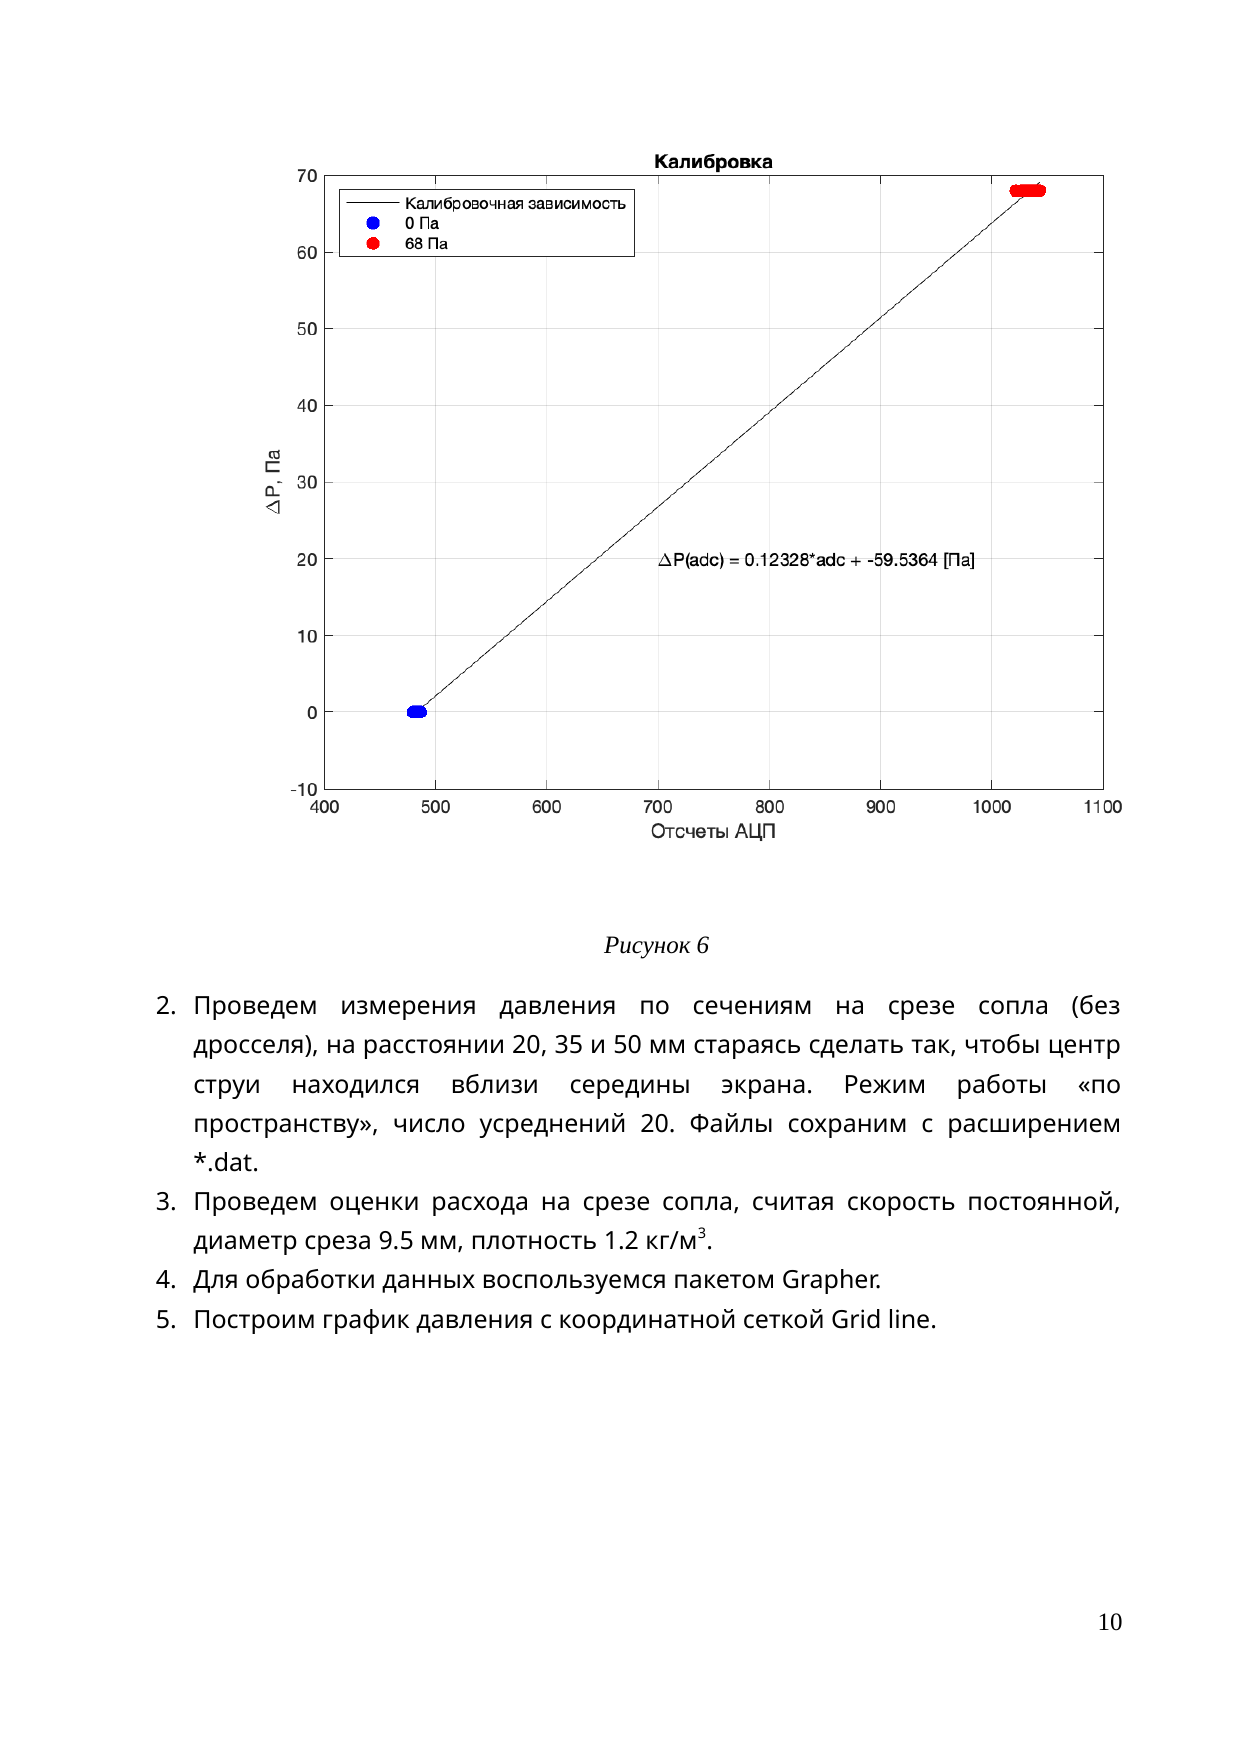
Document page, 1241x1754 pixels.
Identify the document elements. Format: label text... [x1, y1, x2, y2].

list Построим график давления с координатной сеткой Grid line. [156, 1301, 1122, 1335]
picture [193, 118, 1198, 871]
list Для обработки данных воспользуемся пакетом Grapher. [156, 1262, 1122, 1296]
list Рисунок 6 [156, 930, 1122, 958]
list Проведем измерения давления по сечениям на срезе сопла (без дросселя), на расстоянии 20, 35 и 50 мм стараясь сделать так, чтобы центр струи находился вблизи середины экрана. Режим работы «по пространству», число усреднений 20. Файлы сохраним с расширением *.dat. [156, 988, 1122, 1179]
list Проведем оценки расхода на срезе сопла, считая скорость постоянной, диаметр среза 9.5 мм, плотность 1.2 кг/м3. [156, 1184, 1122, 1257]
